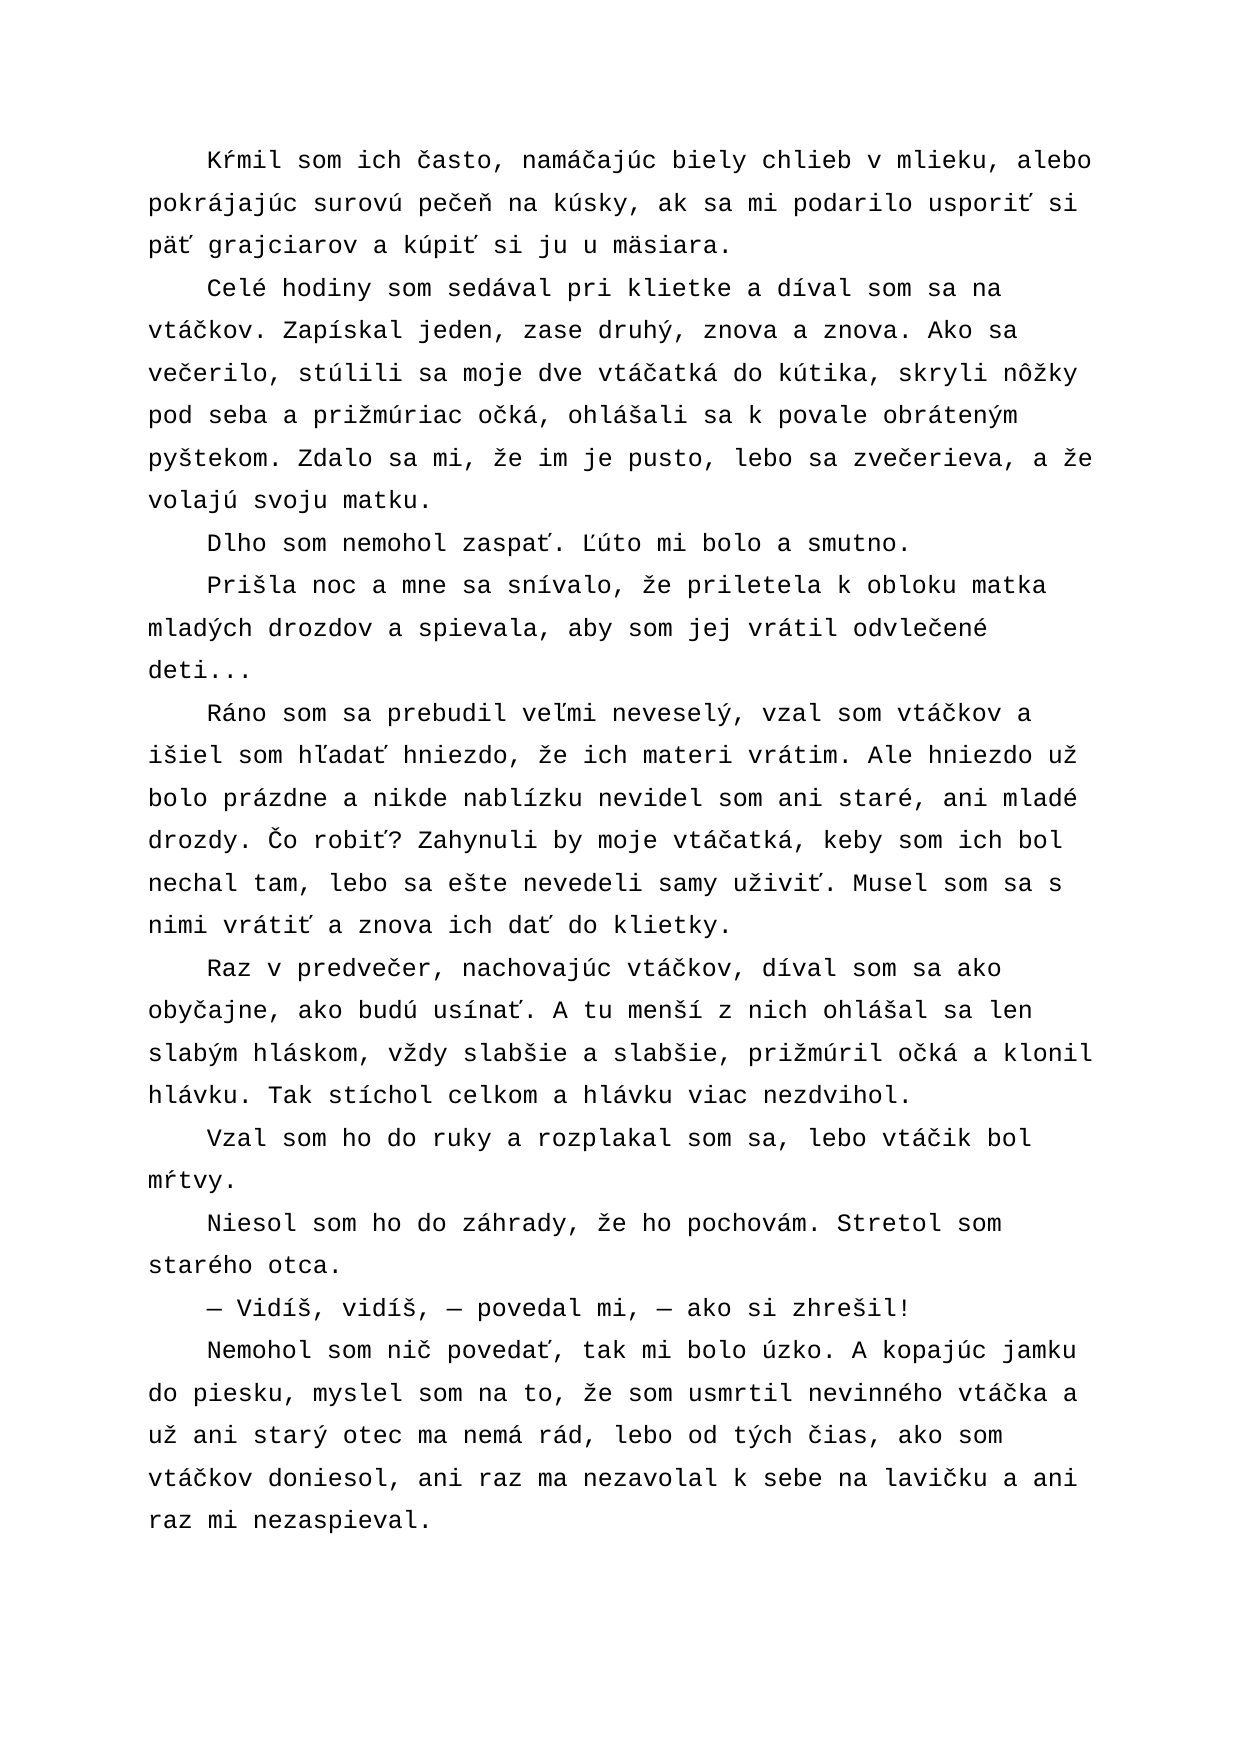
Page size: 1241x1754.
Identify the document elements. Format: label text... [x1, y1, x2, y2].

text Ráno som sa prebudil veľmi neveselý, vzal som vtáčkov a išiel som hľadať hniezdo, že ich materi vrátim. Ale hniezdo už bolo prázdne a nikde nablízku nevidel som ani staré, ani mladé drozdy. Čo robiť? Zahynuli by moje vtáčatká, keby som ich bol nechal tam, lebo sa ešte nevedeli samy uživiť. Musel som sa s nimi vrátiť a znova ich dať do klietky. [148, 700, 1093, 941]
text Celé hodiny som sedával pri klietke a díval som sa na vtáčkov. Zapískal jeden, zase druhý, znova a znova. Ako sa večerilo, stúlili sa moje dve vtáčatká do kútika, skryli nôžky pod seba a prižmúriac očká, ohlášali sa k povale obráteným pyštekom. Zdalo sa mi, že im je pusto, lebo sa zvečerieva, a že volajú svoju matku. [148, 275, 1093, 516]
text Raz v predvečer, nachovajúc vtáčkov, díval som sa ako obyčajne, ako budú usínať. A tu menší z nich ohlášal sa len slabým hláskom, vždy slabšie a slabšie, prižmúril očká a klonil hlávku. Tak stíchol celkom a hlávku viac nezdvihol. [148, 955, 1093, 1111]
text Vzal som ho do ruky a rozplakal som sa, lebo vtáčik bol mŕtvy. [148, 1125, 1093, 1196]
text Niesol som ho do záhrady, že ho pochovám. Stretol som starého otca. [148, 1210, 1093, 1281]
text Prišla noc a mne sa snívalo, že priletela k obloku matka mladých drozdov a spievala, aby som jej vrátil odvlečené deti... [148, 573, 1093, 686]
text Dlho som nemohol zaspať. Ľúto mi bolo a smutno. [148, 530, 1093, 558]
text Nemohol som nič povedať, tak mi bolo úzko. A kopajúc jamku do piesku, myslel som na to, že som usmrtil nevinného vtáčka a už ani starý otec ma nemá rád, lebo od tých čias, ako som vtáčkov doniesol, ani raz ma nezavolal k sebe na lavičku a ani raz mi nezaspieval. [148, 1338, 1093, 1536]
text — Vidíš, vidíš, — povedal mi, — ako si zhrešil! [148, 1295, 1093, 1323]
text Kŕmil som ich často, namáčajúc biely chlieb v mlieku, alebo pokrájajúc surovú pečeň na kúsky, ak sa mi podarilo usporiť si päť grajciarov a kúpiť si ju u mäsiara. [148, 148, 1093, 261]
